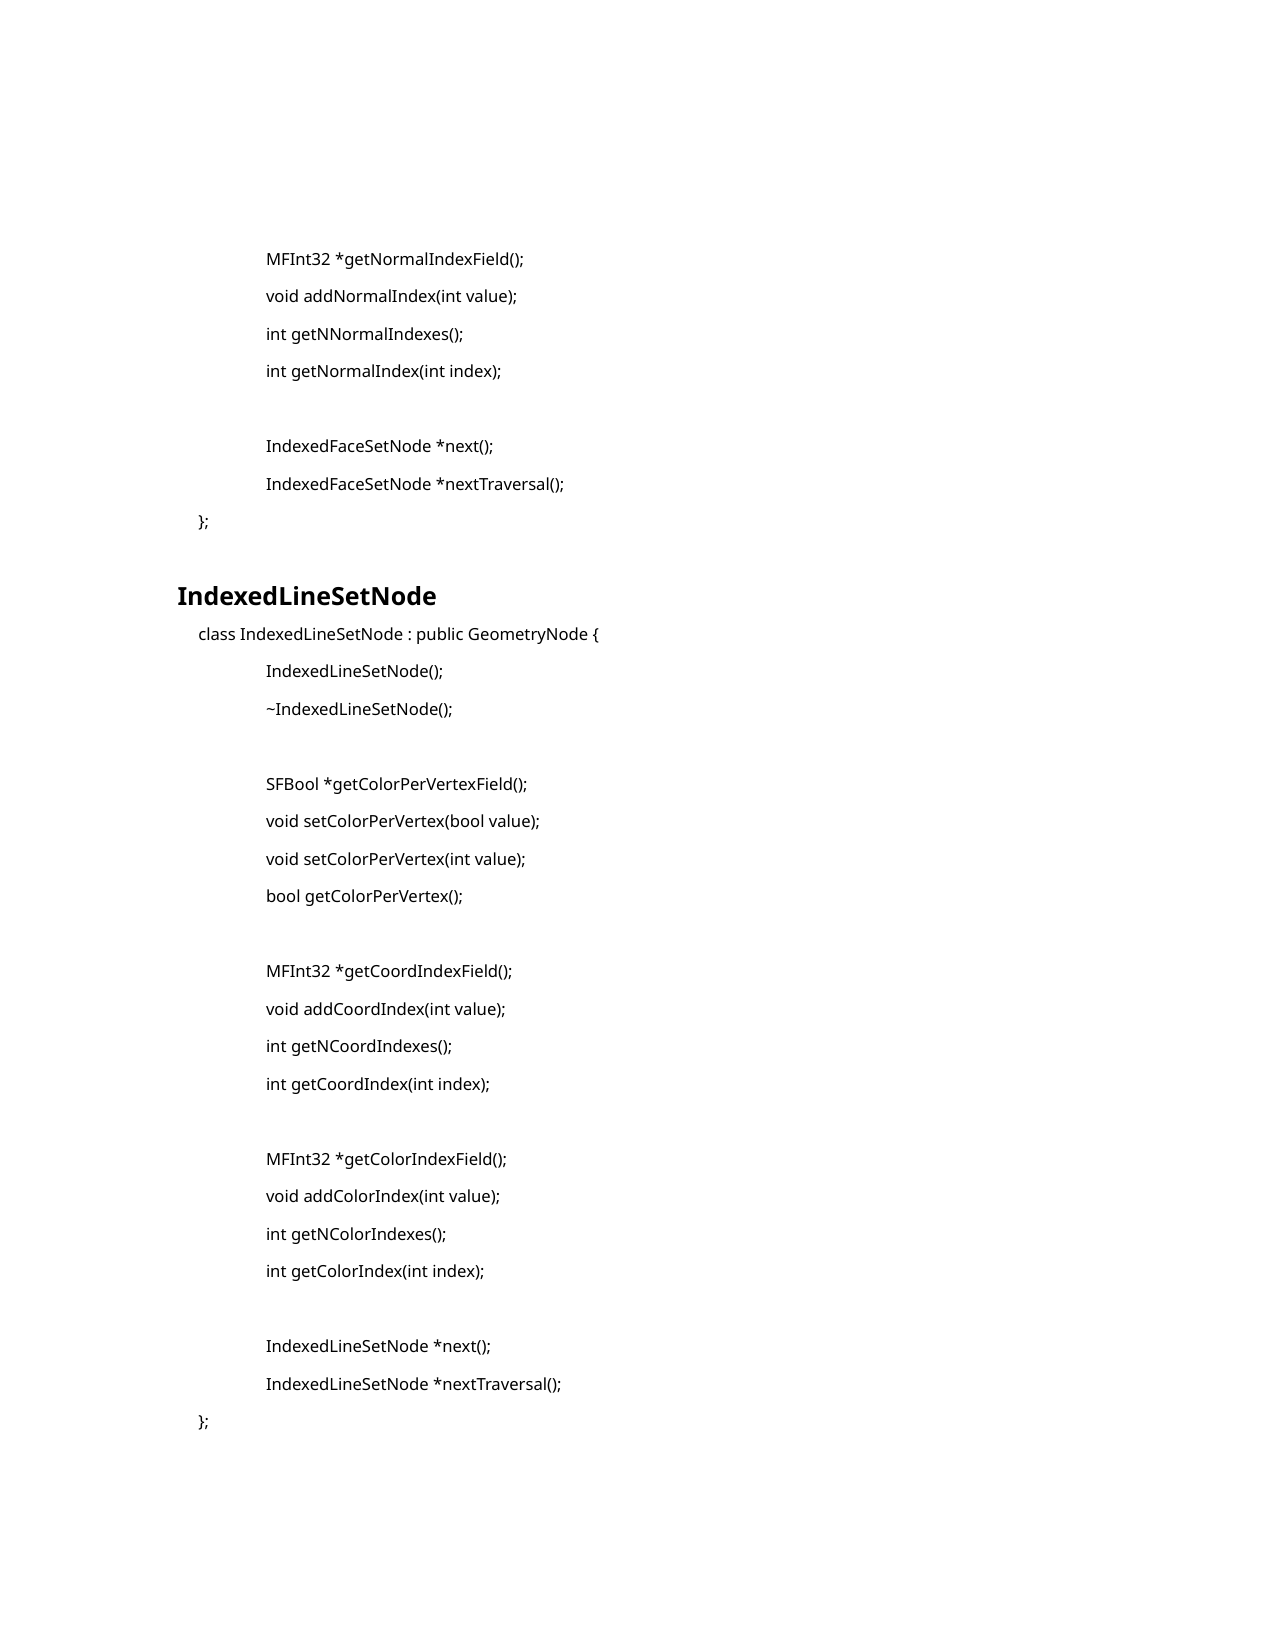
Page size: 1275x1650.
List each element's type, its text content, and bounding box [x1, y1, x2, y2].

text void setColorPerVertex(int value); [198, 840, 1098, 877]
text IndexedFaceSetNode *nextTraversal(); [198, 465, 1098, 502]
text IndexedLineSetNode(); [198, 652, 1098, 690]
text int getCoordIndex(int index); [198, 1065, 1098, 1102]
text SFBool *getColorPerVertexField(); [198, 765, 1098, 802]
text bool getColorPerVertex(); [198, 877, 1098, 915]
text IndexedFaceSetNode *next(); [198, 427, 1098, 465]
text IndexedLineSetNode *nextTraversal(); [198, 1365, 1098, 1402]
text ~IndexedLineSetNode(); [198, 690, 1098, 727]
text MFInt32 *getColorIndexField(); [198, 1140, 1098, 1177]
text void addColorIndex(int value); [198, 1177, 1098, 1215]
text }; [198, 502, 1098, 540]
text int getNCoordIndexes(); [198, 1027, 1098, 1065]
text void addCoordIndex(int value); [198, 990, 1098, 1027]
text void addNormalIndex(int value); [198, 277, 1098, 315]
subtitle IndexedLineSetNode [177, 577, 1098, 615]
text int getColorIndex(int index); [198, 1252, 1098, 1290]
text int getNColorIndexes(); [198, 1215, 1098, 1252]
text }; [198, 1402, 1098, 1440]
text int getNormalIndex(int index); [198, 352, 1098, 390]
text int getNNormalIndexes(); [198, 315, 1098, 352]
text class IndexedLineSetNode : public GeometryNode { [198, 615, 1098, 652]
text IndexedLineSetNode *next(); [198, 1327, 1098, 1365]
text MFInt32 *getNormalIndexField(); [198, 240, 1098, 277]
text void setColorPerVertex(bool value); [198, 802, 1098, 840]
text MFInt32 *getCoordIndexField(); [198, 952, 1098, 990]
